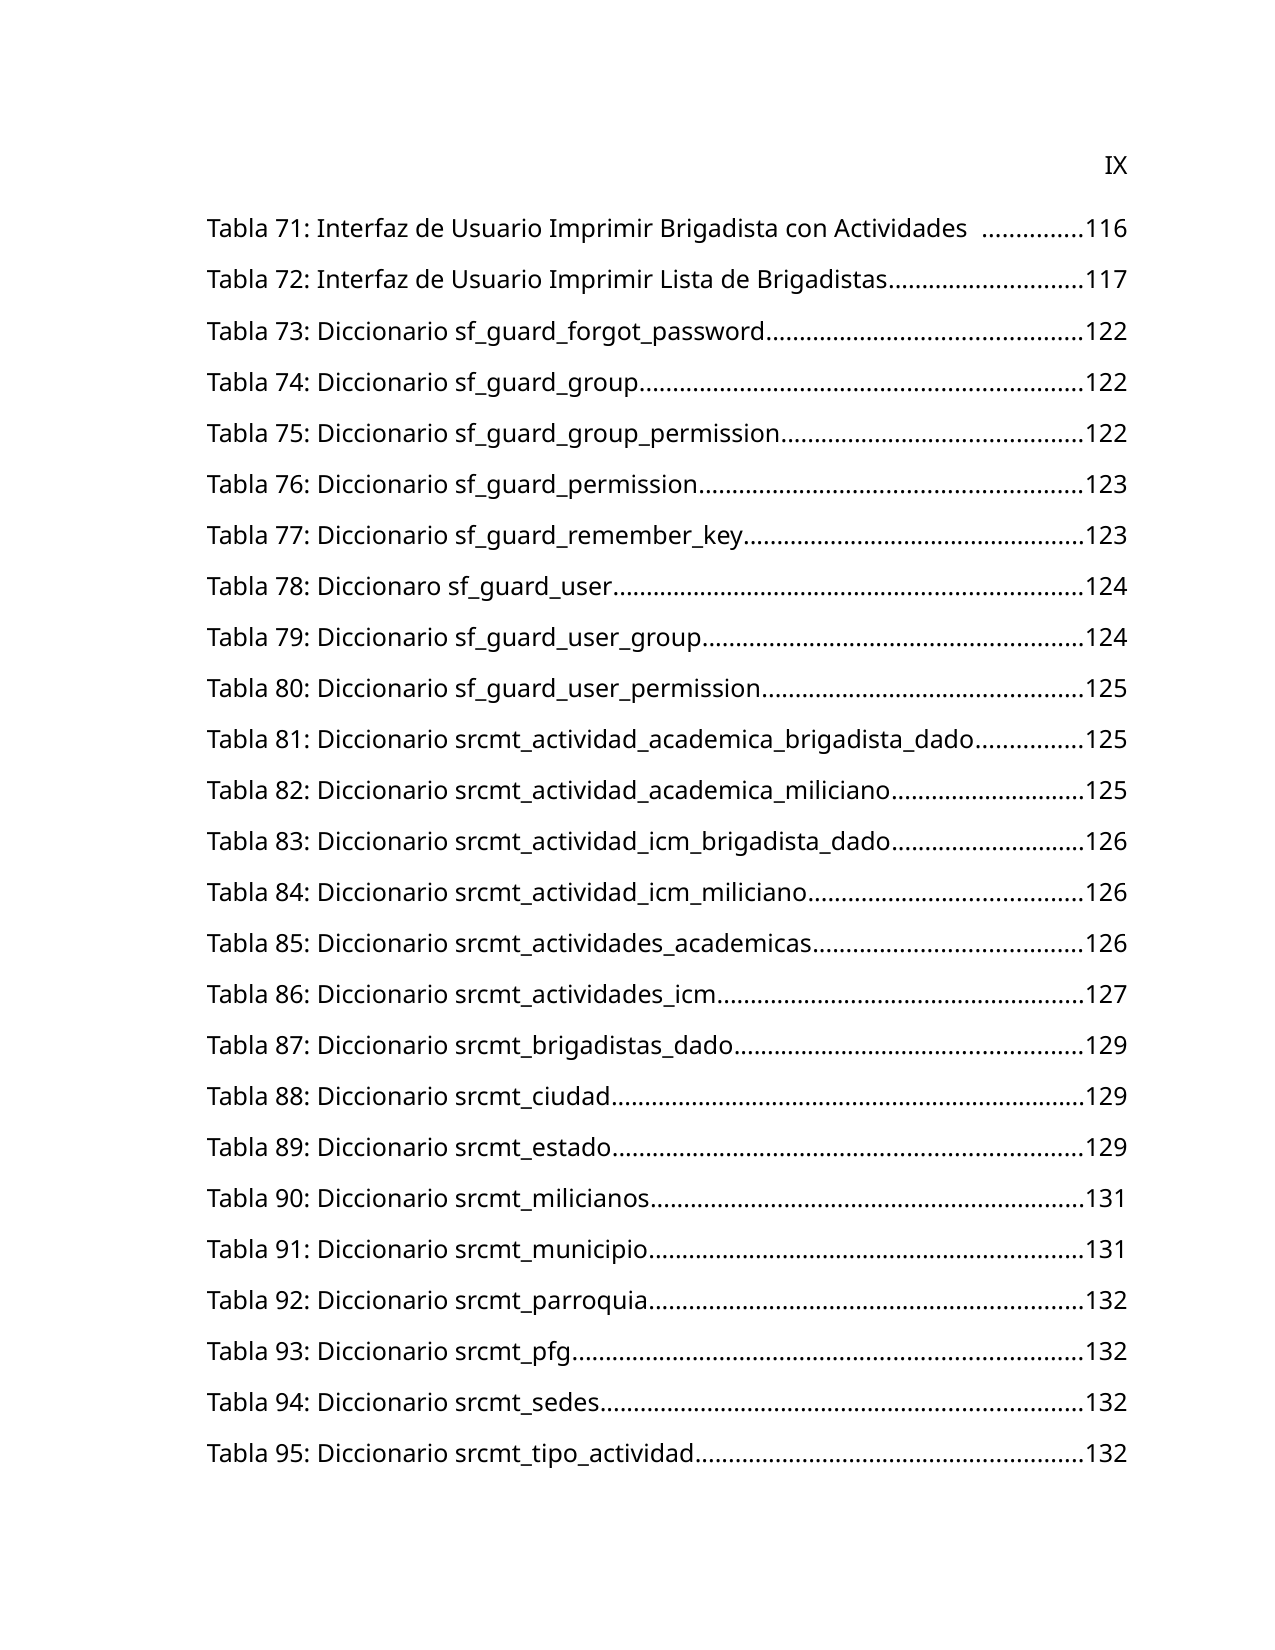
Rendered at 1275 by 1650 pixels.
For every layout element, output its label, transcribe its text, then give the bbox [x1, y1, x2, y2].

text Tabla 81: Diccionario srcmt_actividad_academica_brigadista_dado 125 [207, 722, 1127, 756]
text Tabla 82: Diccionario srcmt_actividad_academica_miliciano 125 [207, 773, 1127, 807]
text Tabla 90: Diccionario srcmt_milicianos 131 [207, 1181, 1127, 1215]
text Tabla 89: Diccionario srcmt_estado 129 [207, 1130, 1127, 1164]
text Tabla 76: Diccionario sf_guard_permission 123 [207, 466, 1127, 500]
text Tabla 78: Diccionaro sf_guard_user 124 [207, 568, 1127, 602]
text Tabla 93: Diccionario srcmt_pfg 132 [207, 1334, 1127, 1368]
text Tabla 75: Diccionario sf_guard_group_permission 122 [207, 415, 1127, 449]
text Tabla 95: Diccionario srcmt_tipo_actividad 132 [207, 1436, 1127, 1470]
text Tabla 86: Diccionario srcmt_actividades_icm 127 [207, 977, 1127, 1011]
text Tabla 92: Diccionario srcmt_parroquia 132 [207, 1283, 1127, 1317]
text Tabla 91: Diccionario srcmt_municipio 131 [207, 1232, 1127, 1266]
text Tabla 79: Diccionario sf_guard_user_group 124 [207, 619, 1127, 653]
text Tabla 94: Diccionario srcmt_sedes 132 [207, 1385, 1127, 1419]
text Tabla 71: Interfaz de Usuario Imprimir Brigadista con Actividades 116 [207, 211, 1127, 245]
text Tabla 73: Diccionario sf_guard_forgot_password 122 [207, 313, 1127, 347]
text Tabla 80: Diccionario sf_guard_user_permission 125 [207, 671, 1127, 704]
text Tabla 74: Diccionario sf_guard_group 122 [207, 364, 1127, 398]
text Tabla 83: Diccionario srcmt_actividad_icm_brigadista_dado 126 [207, 824, 1127, 858]
text Tabla 77: Diccionario sf_guard_remember_key 123 [207, 517, 1127, 551]
text Tabla 85: Diccionario srcmt_actividades_academicas 126 [207, 926, 1127, 960]
text Tabla 84: Diccionario srcmt_actividad_icm_miliciano 126 [207, 875, 1127, 909]
text Tabla 87: Diccionario srcmt_brigadistas_dado 129 [207, 1028, 1127, 1062]
text Tabla 88: Diccionario srcmt_ciudad 129 [207, 1079, 1127, 1113]
text Tabla 72: Interfaz de Usuario Imprimir Lista de Brigadistas 117 [207, 262, 1127, 296]
